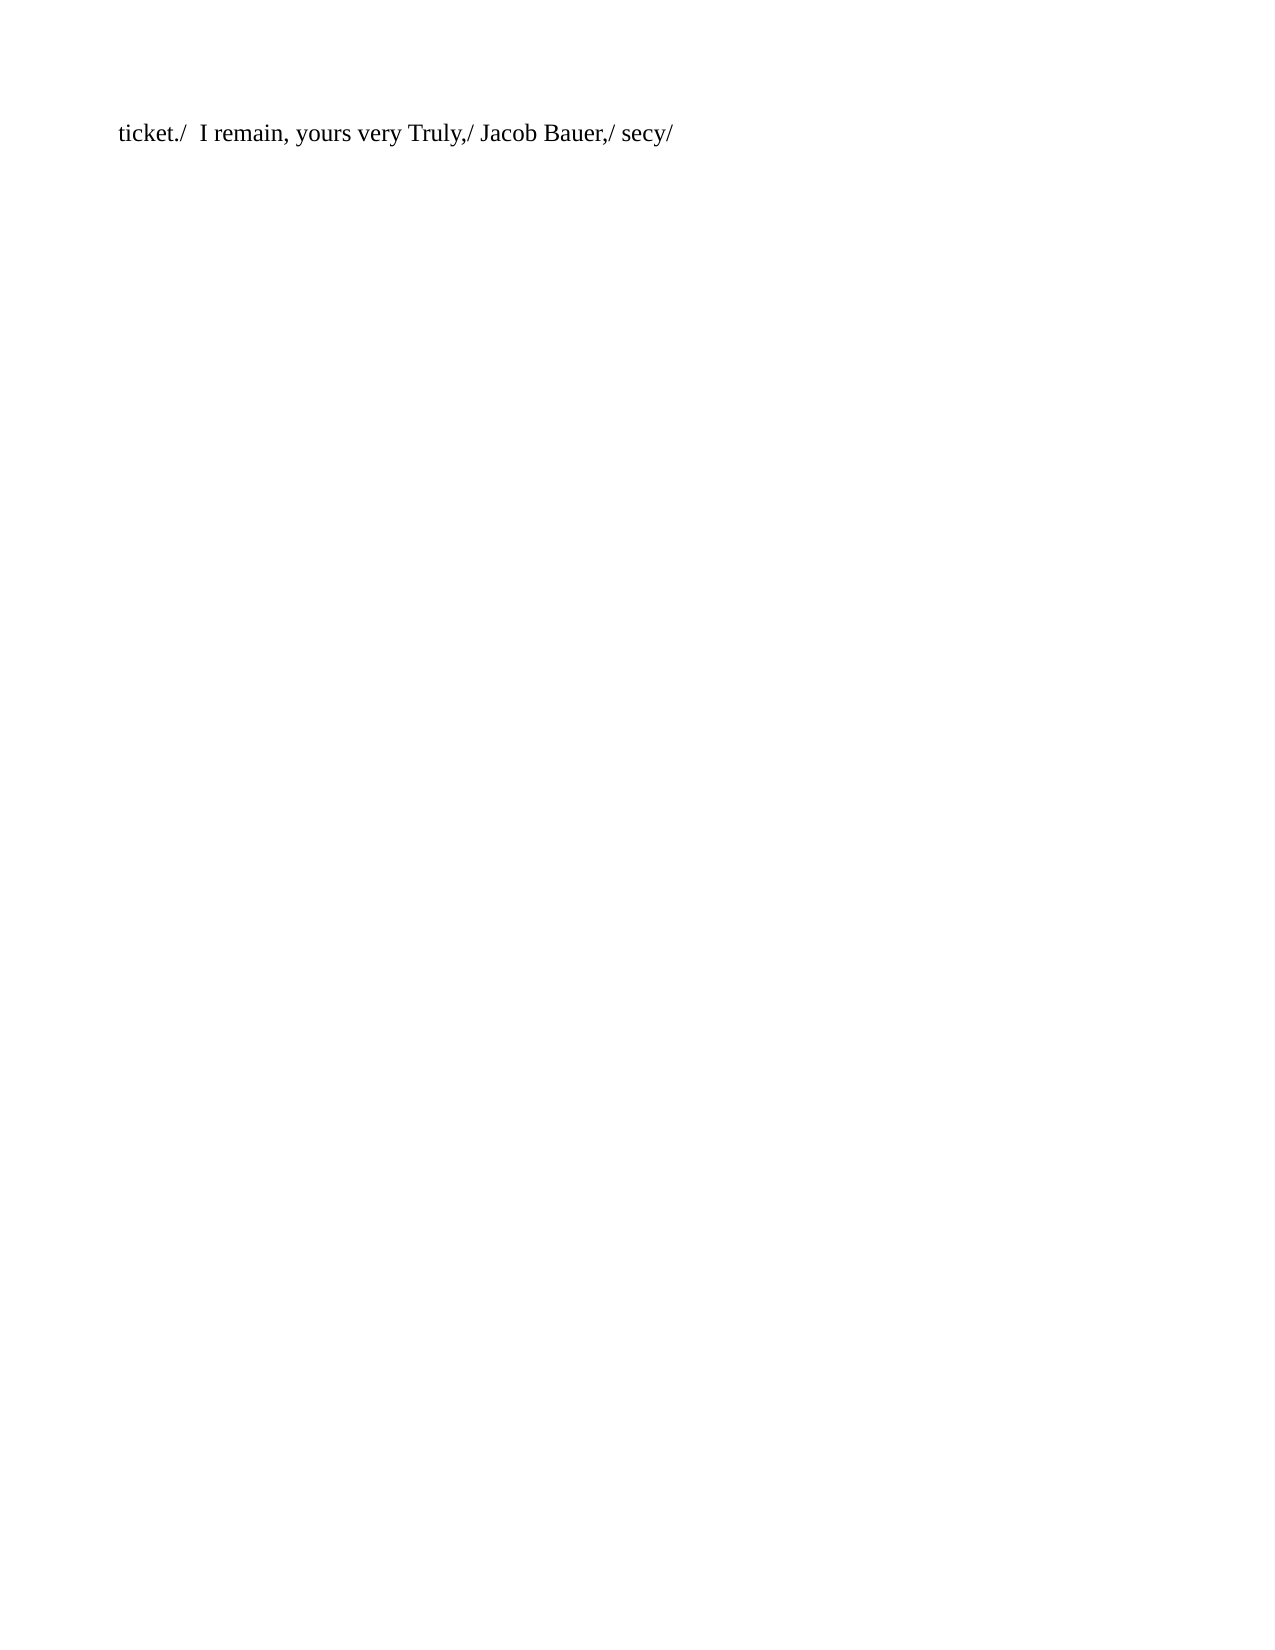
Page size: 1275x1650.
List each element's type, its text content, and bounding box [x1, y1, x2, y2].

text ticket./ I remain, yours very Truly,/ Jacob Bauer,/ secy/ [118, 118, 1157, 147]
